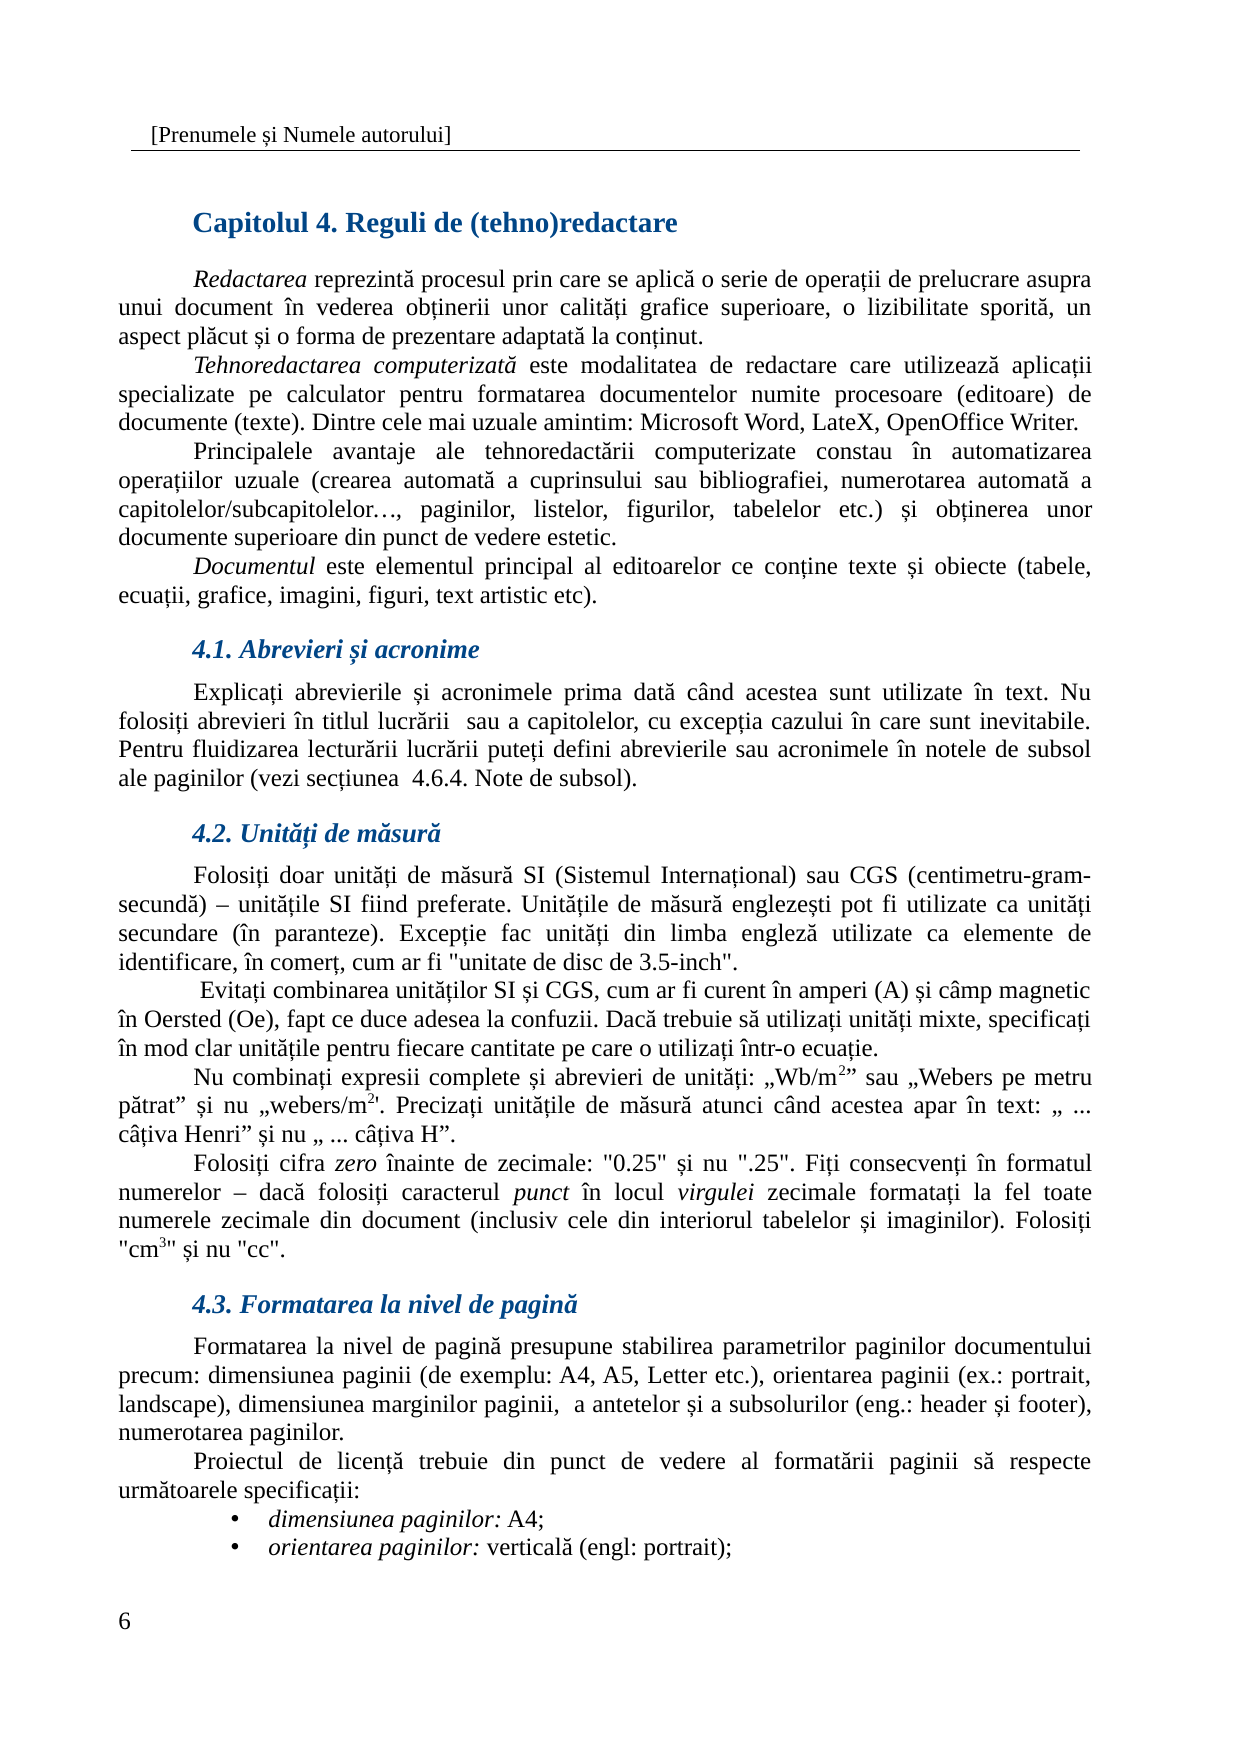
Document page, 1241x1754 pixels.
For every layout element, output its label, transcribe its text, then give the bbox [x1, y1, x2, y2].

text Folosiți doar unități de măsură SI (Sistemul Internațional) sau CGS (centimetru-gram-secundă) – unitățile SI fiind preferate. Unitățile de măsură englezești pot fi utilizate ca unități secundare (în paranteze). Excepție fac unități din limba engleză utilizate ca elemente de identificare, în comerț, cum ar fi "unitate de disc de 3.5-inch". [118, 860, 1093, 975]
list dimensiunea paginilor: A4; [231, 1504, 1093, 1532]
list orientarea paginilor: verticală (engl: portrait); [231, 1532, 1093, 1561]
text Folosiți cifra zero înainte de zecimale: "0.25" și nu ".25". Fiți consecvenți în formatul numerelor – dacă folosiți caracterul punct în locul virgulei zecimale formatați la fel toate numerele zecimale din document (inclusiv cele din interiorul tabelelor și imaginilor). Folosiți "cm3" și nu "cc". [118, 1148, 1093, 1263]
text Documentul este elementul principal al editoarelor ce conține texte și obiecte (tabele, ecuații, grafice, imagini, figuri, text artistic etc). [118, 551, 1093, 609]
text Tehnoredactarea computerizată este modalitatea de redactare care utilizează aplicații specializate pe calculator pentru formatarea documentelor numite procesoare (editoare) de documente (texte). Dintre cele mai uzuale amintim: Microsoft Word, LateX, OpenOffice Writer. [118, 350, 1093, 436]
text Principalele avantaje ale tehnoredactării computerizate constau în automatizarea operațiilor uzuale (crearea automată a cuprinsului sau bibliografiei, numerotarea automată a capitolelor/subcapitolelor…, paginilor, listelor, figurilor, tabelelor etc.) și obținerea unor documente superioare din punct de vedere estetic. [118, 436, 1093, 551]
text Formatarea la nivel de pagină presupune stabilirea parametrilor paginilor documentului precum: dimensiunea paginii (de exemplu: A4, A5, Letter etc.), orientarea paginii (ex.: portrait, landscape), dimensiunea marginilor paginii, a antetelor și a subsolurilor (eng.: header și footer), numerotarea paginilor. [118, 1331, 1093, 1446]
subtitle Reguli de (tehno)redactare [192, 205, 1093, 239]
text Redactarea reprezintă procesul prin care se aplică o serie de operații de prelucrare asupra unui document în vederea obținerii unor calități grafice superioare, o lizibilitate sporită, un aspect plăcut și o forma de prezentare adaptată la conținut. [118, 264, 1093, 350]
subtitle Abrevieri și acronime [192, 633, 1093, 665]
text Evitați combinarea unităților SI și CGS, cum ar fi curent în amperi (A) și câmp magnetic în Oersted (Oe), fapt ce duce adesea la confuzii. Dacă trebuie să utilizați unități mixte, specificați în mod clar unitățile pentru fiecare cantitate pe care o utilizați într-o ecuație. [118, 975, 1093, 1062]
text Explicați abrevierile și acronimele prima dată când acestea sunt utilizate în text. Nu folosiți abrevieri în titlul lucrării sau a capitolelor, cu excepția cazului în care sunt inevitabile. Pentru fluidizarea lecturării lucrării puteți defini abrevierile sau acronimele în notele de subsol ale paginilor (vezi secțiunea 4.6.4. Note de subsol). [118, 677, 1093, 792]
subtitle Formatarea la nivel de pagină [192, 1288, 1093, 1319]
subtitle Unități de măsură [192, 817, 1093, 848]
text Proiectul de licență trebuie din punct de vedere al formatării paginii să respecte următoarele specificații: [118, 1446, 1093, 1504]
text Nu combinați expresii complete și abrevieri de unități: „Wb/m2” sau „Webers pe metru pătrat” și nu „webers/m2'. Precizați unitățile de măsură atunci când acestea apar în text: „ ... câțiva Henri” și nu „ ... câțiva H”. [118, 1062, 1093, 1148]
